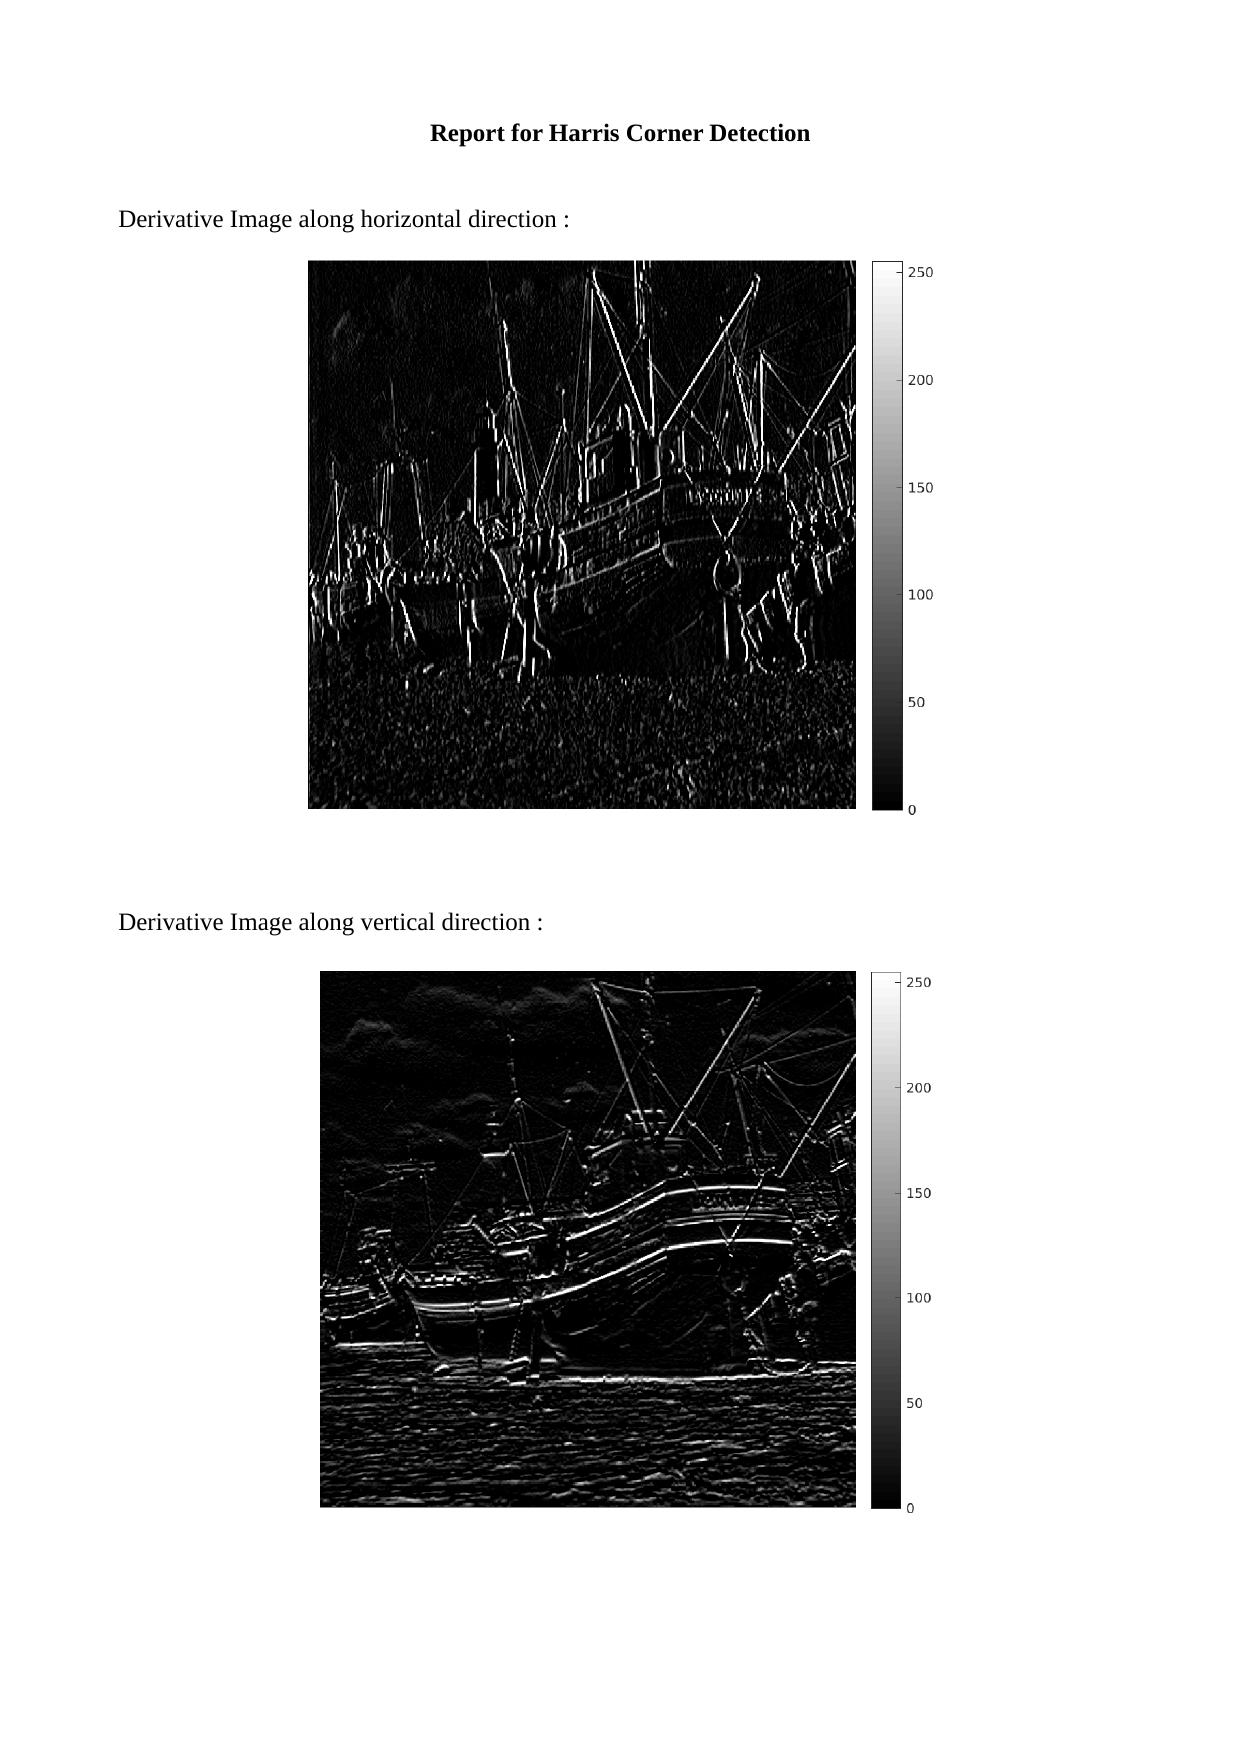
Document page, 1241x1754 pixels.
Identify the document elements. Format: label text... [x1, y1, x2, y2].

picture [190, 233, 1050, 879]
text Derivative Image along horizontal direction : [118, 204, 1122, 233]
text Derivative Image along vertical direction : [118, 907, 1122, 936]
picture [205, 945, 1046, 1576]
text Report for Harris Corner Detection [118, 118, 1122, 147]
